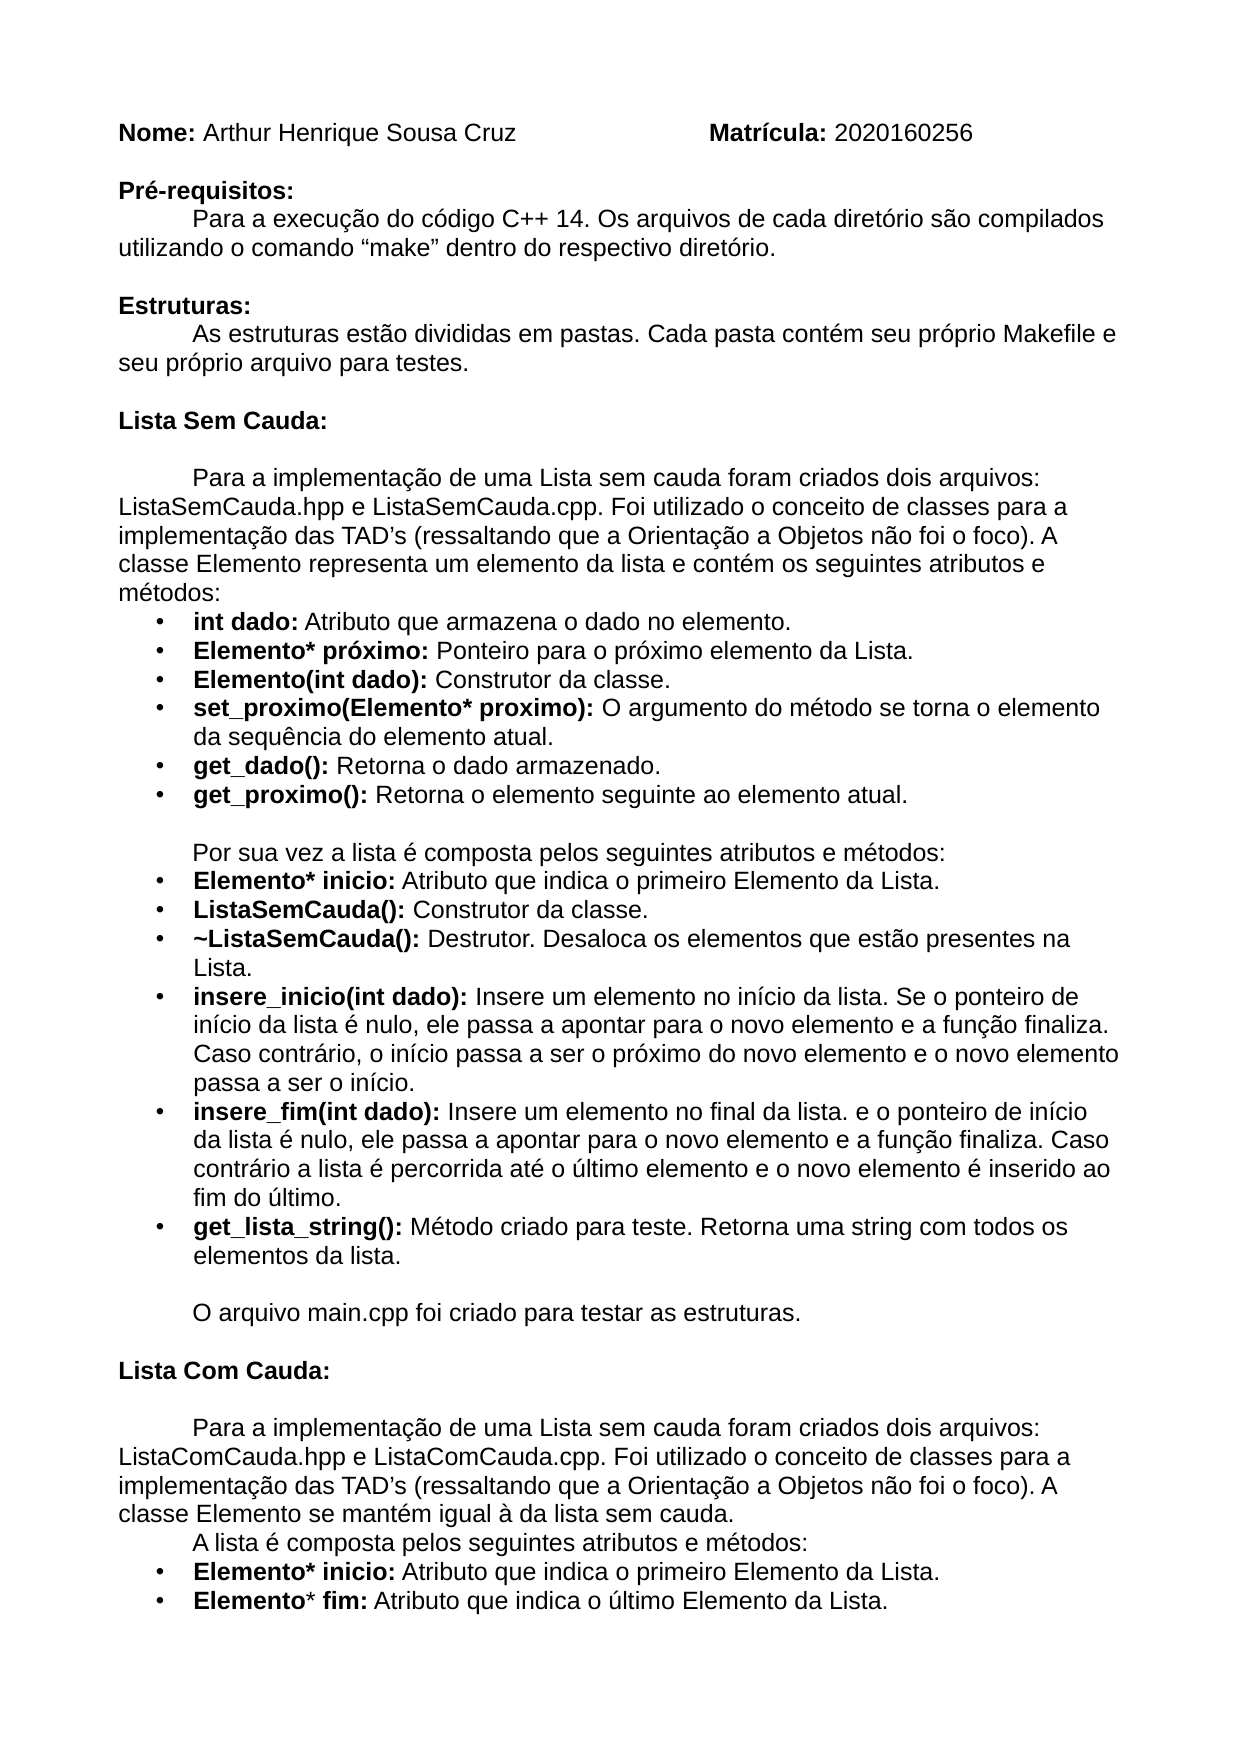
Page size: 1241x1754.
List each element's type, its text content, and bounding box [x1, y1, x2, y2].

list get_dado(): Retorna o dado armazenado. [156, 751, 1122, 780]
list Elemento(int dado): Construtor da classe. [156, 664, 1122, 693]
text O arquivo main.cpp foi criado para testar as estruturas. [118, 1298, 1122, 1327]
list get_lista_string(): Método criado para teste. Retorna uma string com todos os elementos da lista. [156, 1212, 1122, 1269]
text Para a implementação de uma Lista sem cauda foram criados dois arquivos: ListaSemCauda.hpp e ListaSemCauda.cpp. Foi utilizado o conceito de classes para a implementação das TAD’s (ressaltando que a Orientação a Objetos não foi o foco). A classe Elemento representa um elemento da lista e contém os seguintes atributos e métodos: [118, 463, 1122, 607]
list set_proximo(Elemento* proximo): O argumento do método se torna o elemento da sequência do elemento atual. [156, 693, 1122, 751]
list Elemento* inicio: Atributo que indica o primeiro Elemento da Lista. [156, 866, 1122, 895]
list Elemento* fim: Atributo que indica o último Elemento da Lista. [156, 1586, 1122, 1614]
list Elemento* inicio: Atributo que indica o primeiro Elemento da Lista. [156, 1557, 1122, 1586]
text Lista Sem Cauda: [118, 406, 1122, 434]
list Elemento* próximo: Ponteiro para o próximo elemento da Lista. [156, 636, 1122, 664]
list insere_fim(int dado): Insere um elemento no final da lista. e o ponteiro de início da lista é nulo, ele passa a apontar para o novo elemento e a função finaliza. Caso contrário a lista é percorrida até o último elemento e o novo elemento é inserido ao fim do último. [156, 1097, 1122, 1212]
list get_proximo(): Retorna o elemento seguinte ao elemento atual. [156, 780, 1122, 809]
text As estruturas estão divididas em pastas. Cada pasta contém seu próprio Makefile e seu próprio arquivo para testes. [118, 319, 1122, 377]
text Lista Com Cauda: [118, 1356, 1122, 1384]
text Pré-requisitos: [118, 176, 1122, 204]
list ~ListaSemCauda(): Destrutor. Desaloca os elementos que estão presentes na Lista. [156, 924, 1122, 982]
text Para a execução do código C++ 14. Os arquivos de cada diretório são compilados utilizando o comando “make” dentro do respectivo diretório. [118, 204, 1122, 262]
text Para a implementação de uma Lista sem cauda foram criados dois arquivos: ListaComCauda.hpp e ListaComCauda.cpp. Foi utilizado o conceito de classes para a implementação das TAD’s (ressaltando que a Orientação a Objetos não foi o foco). A classe Elemento se mantém igual à da lista sem cauda. [118, 1413, 1122, 1528]
text A lista é composta pelos seguintes atributos e métodos: [118, 1528, 1122, 1557]
list ListaSemCauda(): Construtor da classe. [156, 895, 1122, 924]
list insere_inicio(int dado): Insere um elemento no início da lista. Se o ponteiro de início da lista é nulo, ele passa a apontar para o novo elemento e a função finaliza. Caso contrário, o início passa a ser o próximo do novo elemento e o novo elemento passa a ser o início. [156, 982, 1122, 1097]
text Estruturas: [118, 291, 1122, 319]
text Nome: Arthur Henrique Sousa Cruz Matrícula: 2020160256 [118, 118, 1122, 147]
text Por sua vez a lista é composta pelos seguintes atributos e métodos: [118, 837, 1122, 866]
list int dado: Atributo que armazena o dado no elemento. [156, 607, 1122, 636]
